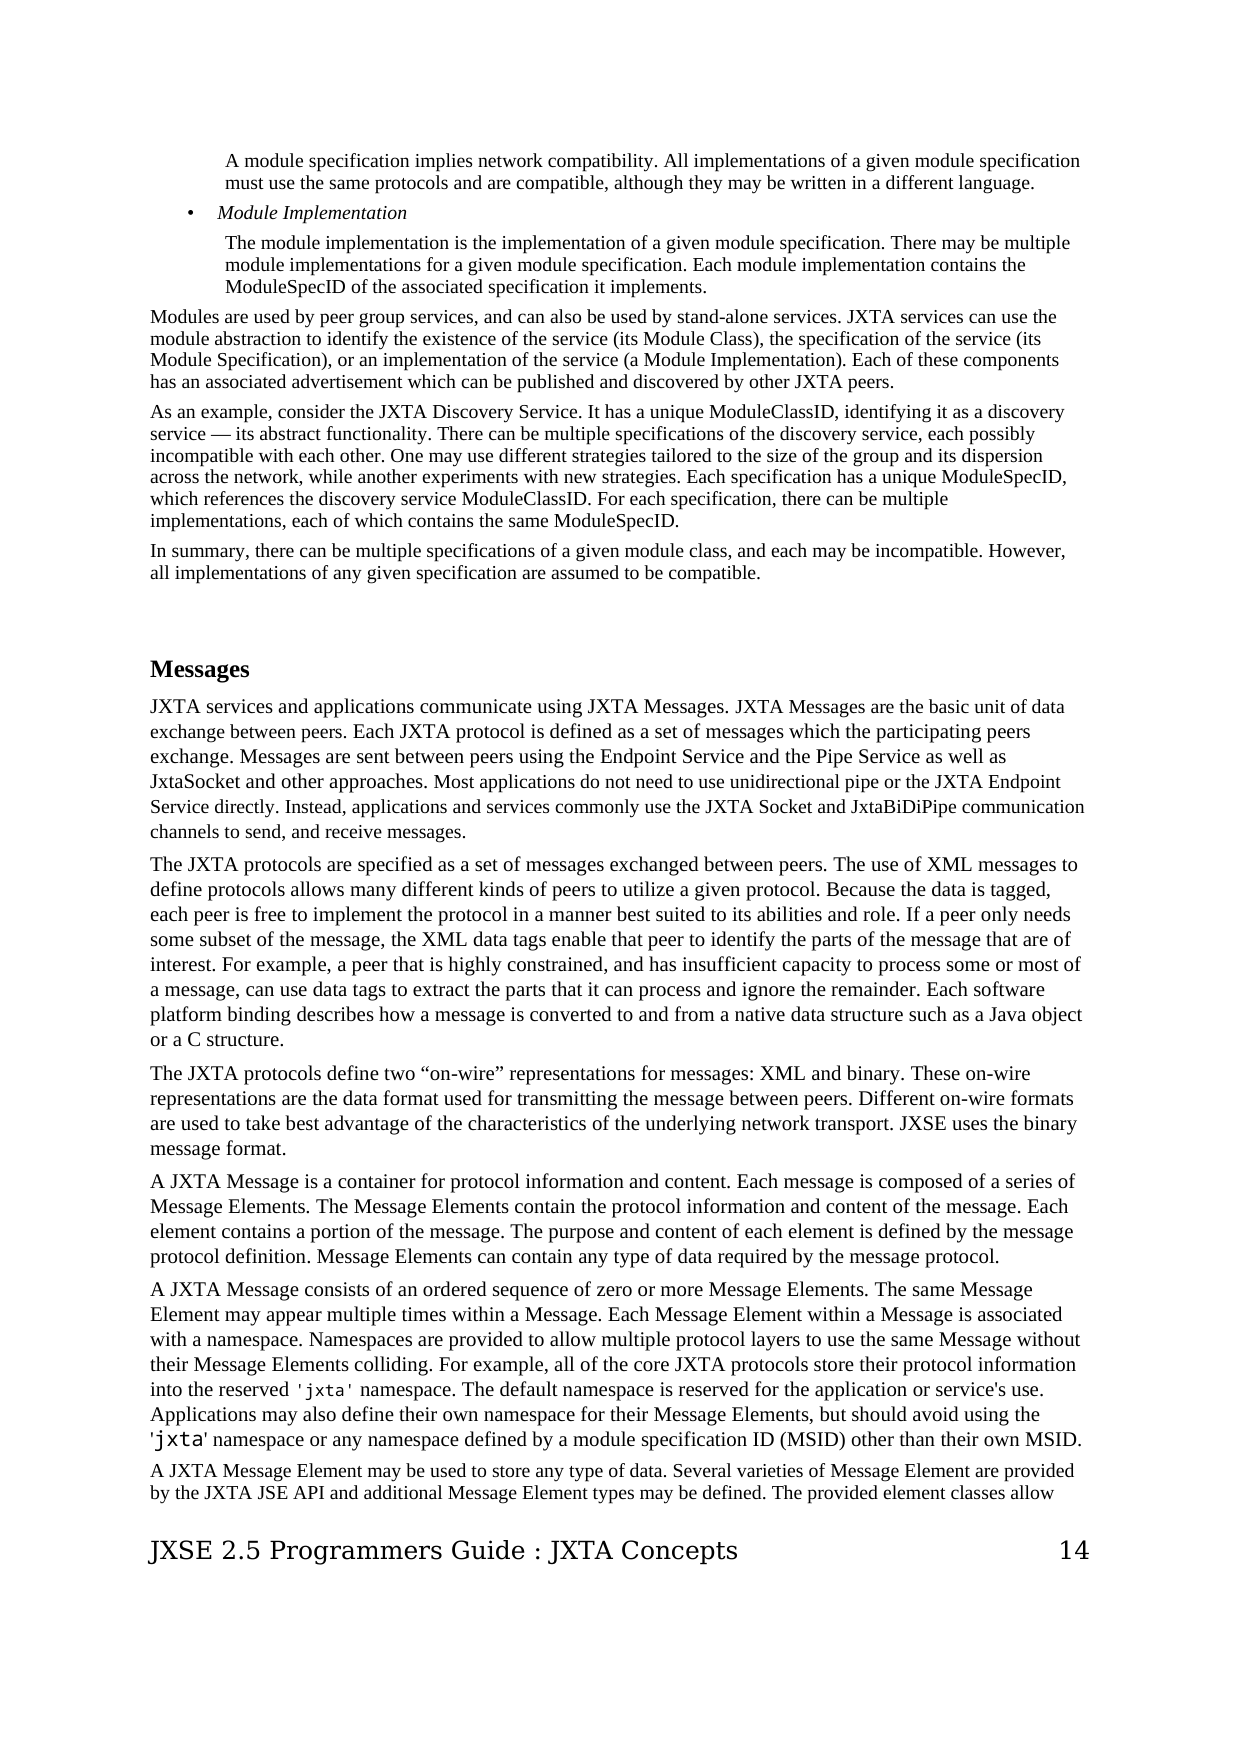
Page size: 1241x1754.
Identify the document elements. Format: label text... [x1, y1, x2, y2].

text The JXTA protocols are specified as a set of messages exchanged between peers. The use of XML messages to define protocols allows many different kinds of peers to utilize a given protocol. Because the data is tagged, each peer is free to implement the protocol in a manner best suited to its abilities and role. If a peer only needs some subset of the message, the XML data tags enable that peer to identify the parts of the message that are of interest. For example, a peer that is highly constrained, and has insufficient capacity to process some or most of a message, can use data tags to extract the parts that it can process and ignore the remainder. Each software platform binding describes how a message is converted to and from a native data structure such as a Java object or a C structure. [150, 852, 1090, 1052]
text In summary, there can be multiple specifications of a given module class, and each may be incompatible. However, all implementations of any given specification are assumed to be compatible. [150, 540, 1090, 583]
text A JXTA Message Element may be used to store any type of data. Several varieties of Message Element are provided by the JXTA JSE API and additional Message Element types may be defined. The provided element classes allow [150, 1460, 1090, 1504]
text A JXTA Message is a container for protocol information and content. Each message is composed of a series of Message Elements. The Message Elements contain the protocol information and content of the message. Each element contains a portion of the message. The purpose and content of each element is defined by the message protocol definition. Message Elements can contain any type of data required by the message protocol. [150, 1168, 1090, 1268]
text A JXTA Message consists of an ordered sequence of zero or more Message Elements. The same Message Element may appear multiple times within a Message. Each Message Element within a Message is associated with a namespace. Namespaces are provided to allow multiple protocol layers to use the same Message without their Message Elements colliding. For example, all of the core JXTA protocols store their protocol information into the reserved 'jxta' namespace. The default namespace is reserved for the application or service's use. Applications may also define their own namespace for their Message Elements, but should avoid using the 'jxta' namespace or any namespace defined by a module specification ID (MSID) other than their own MSID. [150, 1277, 1090, 1452]
text The module implementation is the implementation of a given module specification. There may be multiple module implementations for a given module specification. Each module implementation contains the ModuleSpecID of the associated specification it implements. [225, 232, 1090, 297]
text Messages [150, 655, 1090, 683]
text The JXTA protocols define two “on-wire” representations for messages: XML and binary. These on-wire representations are the data format used for transmitting the message between peers. Different on-wire formats are used to take best advantage of the characteristics of the underlying network transport. JXSE uses the binary message format. [150, 1060, 1090, 1160]
text As an example, consider the JXTA Discovery Service. It has a unique ModuleClassID, identifying it as a discovery service — its abstract functionality. There can be multiple specifications of the discovery service, each possibly incompatible with each other. One may use different strategies tailored to the size of the group and its dispersion across the network, while another experiments with new strategies. Each specification has a unique ModuleSpecID, which references the discovery service ModuleClassID. For each specification, there can be multiple implementations, each of which contains the same ModuleSpecID. [150, 401, 1090, 532]
list Module Implementation [187, 202, 1090, 224]
text A module specification implies network compatibility. All implementations of a given module specification must use the same protocols and are compatible, although they may be written in a different language. [225, 150, 1090, 193]
text Modules are used by peer group services, and can also be used by stand-alone services. JXTA services can use the module abstraction to identify the existence of the service (its Module Class), the specification of the service (its Module Specification), or an implementation of the service (a Module Implementation). Each of these components has an associated advertisement which can be published and discovered by other JXTA peers. [150, 306, 1090, 393]
text JXTA services and applications communicate using JXTA Messages. JXTA Messages are the basic unit of data exchange between peers. Each JXTA protocol is defined as a set of messages which the participating peers exchange. Messages are sent between peers using the Endpoint Service and the Pipe Service as well as JxtaSocket and other approaches. Most applications do not need to use unidirectional pipe or the JXTA Endpoint Service directly. Instead, applications and services commonly use the JXTA Socket and JxtaBiDiPipe communication channels to send, and receive messages. [150, 693, 1090, 843]
